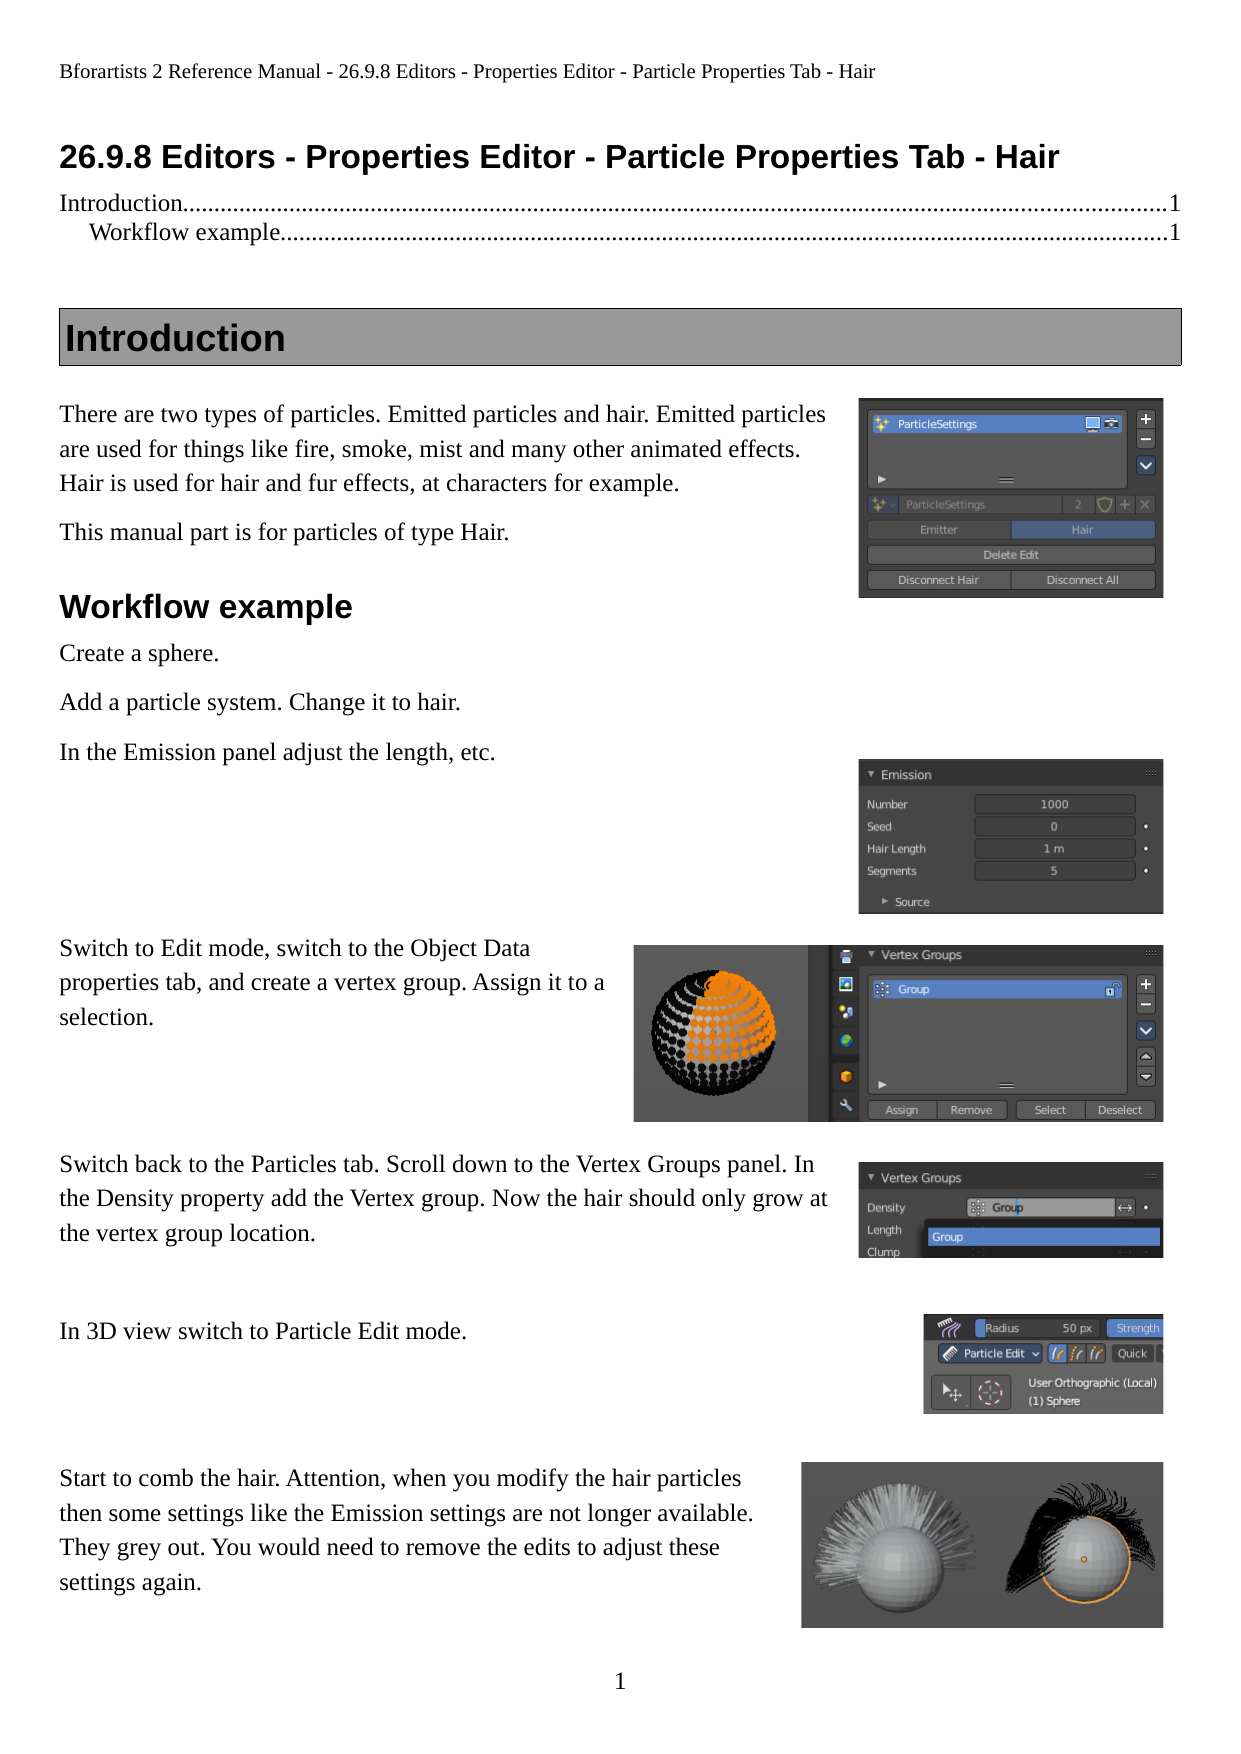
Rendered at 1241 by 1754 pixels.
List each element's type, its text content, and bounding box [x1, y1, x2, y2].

picture [858, 1162, 1164, 1258]
text In 3D view switch to Particle Edit mode. [59, 1316, 923, 1345]
table_header Introduction [60, 309, 1181, 365]
text Create a sphere. [59, 638, 1181, 667]
subtitle Workflow example [59, 587, 1181, 626]
picture [858, 759, 1164, 914]
text Switch to Edit mode, switch to the Object Data properties tab, and create a vertex group. Assign it to a selection. [59, 933, 1181, 1031]
text Switch back to the Particles tab. Scroll down to the Vertex Groups panel. In the Density property add the Vertex group. Now the hair should only grow at the vertex group location. [59, 1149, 1181, 1247]
subtitle 26.9.8 Editors - Properties Editor - Particle Properties Tab - Hair [59, 138, 1181, 176]
text There are two types of particles. Emitted particles and hair. Emitted particles are used for things like fire, smoke, mist and many other animated effects. Hair is used for hair and fur effects, at characters for example. [59, 399, 858, 497]
picture [858, 398, 1164, 598]
text Workflow example 1 [88, 217, 1181, 246]
text In the Emission panel adjust the length, etc. [59, 737, 1181, 765]
picture [923, 1314, 1164, 1414]
text Add a particle system. Change it to hair. [59, 687, 1181, 716]
picture [801, 1462, 1164, 1628]
text Start to comb the hair. Attention, when you modify the hair particles then some settings like the Emission settings are not longer available. They grey out. You would need to remove the edits to adjust these settings again. [59, 1463, 801, 1595]
picture [633, 945, 1164, 1122]
text This manual part is for particles of type Hair. [59, 517, 858, 546]
text Introduction 1 [59, 188, 1181, 217]
